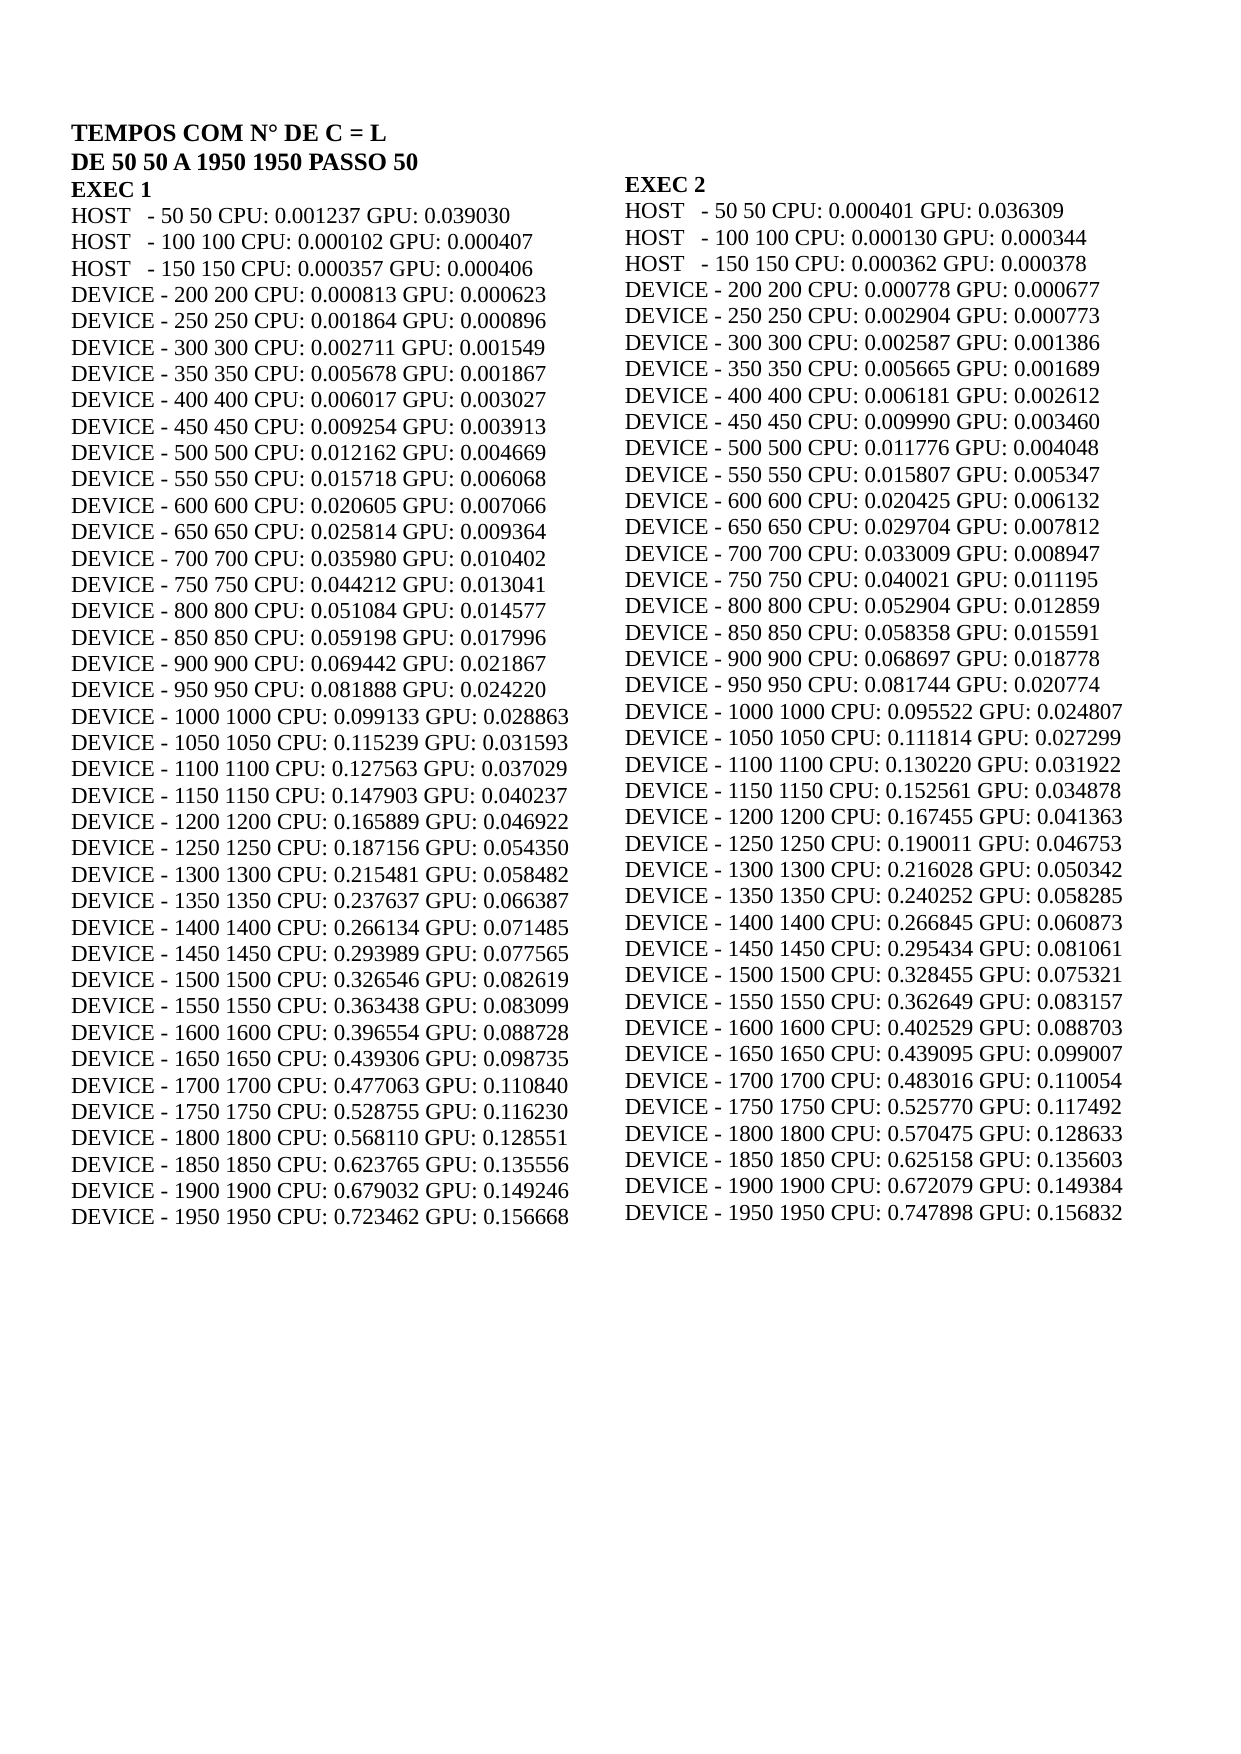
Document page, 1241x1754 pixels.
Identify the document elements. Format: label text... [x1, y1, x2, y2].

text HOST - 100 100 CPU: 0.000102 GPU: 0.000407 [71, 228, 616, 255]
text HOST - 50 50 CPU: 0.001237 GPU: 0.039030 [71, 202, 616, 228]
text DEVICE - 1000 1000 CPU: 0.095522 GPU: 0.024807 [624, 698, 1169, 724]
text DEVICE - 1950 1950 CPU: 0.723462 GPU: 0.156668 [71, 1203, 616, 1230]
text DEVICE - 1250 1250 CPU: 0.190011 GPU: 0.046753 [624, 830, 1169, 856]
text DEVICE - 1550 1550 CPU: 0.362649 GPU: 0.083157 [624, 988, 1169, 1014]
text DEVICE - 950 950 CPU: 0.081744 GPU: 0.020774 [624, 672, 1169, 698]
text DEVICE - 500 500 CPU: 0.011776 GPU: 0.004048 [624, 434, 1169, 461]
text DEVICE - 200 200 CPU: 0.000778 GPU: 0.000677 [624, 276, 1169, 303]
text DEVICE - 1200 1200 CPU: 0.165889 GPU: 0.046922 [71, 808, 616, 834]
text DEVICE - 1000 1000 CPU: 0.099133 GPU: 0.028863 [71, 703, 616, 729]
text DEVICE - 300 300 CPU: 0.002587 GPU: 0.001386 [624, 329, 1169, 355]
text DEVICE - 700 700 CPU: 0.033009 GPU: 0.008947 [624, 540, 1169, 566]
text HOST - 150 150 CPU: 0.000357 GPU: 0.000406 [71, 255, 616, 281]
text DEVICE - 1200 1200 CPU: 0.167455 GPU: 0.041363 [624, 803, 1169, 830]
text DEVICE - 1400 1400 CPU: 0.266134 GPU: 0.071485 [71, 913, 616, 940]
text HOST - 150 150 CPU: 0.000362 GPU: 0.000378 [624, 250, 1169, 276]
text DEVICE - 1050 1050 CPU: 0.111814 GPU: 0.027299 [624, 724, 1169, 751]
text DEVICE - 1800 1800 CPU: 0.568110 GPU: 0.128551 [71, 1124, 616, 1151]
text TEMPOS COM N° DE C = L [71, 118, 616, 147]
text DEVICE - 1750 1750 CPU: 0.528755 GPU: 0.116230 [71, 1098, 616, 1124]
text DEVICE - 450 450 CPU: 0.009990 GPU: 0.003460 [624, 408, 1169, 434]
text DEVICE - 1600 1600 CPU: 0.402529 GPU: 0.088703 [624, 1014, 1169, 1041]
text DEVICE - 550 550 CPU: 0.015718 GPU: 0.006068 [71, 466, 616, 492]
text DEVICE - 1700 1700 CPU: 0.483016 GPU: 0.110054 [624, 1067, 1169, 1093]
text DEVICE - 1850 1850 CPU: 0.623765 GPU: 0.135556 [71, 1151, 616, 1177]
text DEVICE - 1900 1900 CPU: 0.679032 GPU: 0.149246 [71, 1177, 616, 1203]
text DEVICE - 1800 1800 CPU: 0.570475 GPU: 0.128633 [624, 1119, 1169, 1146]
text DEVICE - 1950 1950 CPU: 0.747898 GPU: 0.156832 [624, 1199, 1169, 1225]
text DEVICE - 1500 1500 CPU: 0.328455 GPU: 0.075321 [624, 961, 1169, 988]
text DEVICE - 900 900 CPU: 0.068697 GPU: 0.018778 [624, 645, 1169, 672]
text DEVICE - 1600 1600 CPU: 0.396554 GPU: 0.088728 [71, 1019, 616, 1045]
text DEVICE - 400 400 CPU: 0.006017 GPU: 0.003027 [71, 386, 616, 413]
text DEVICE - 1750 1750 CPU: 0.525770 GPU: 0.117492 [624, 1093, 1169, 1119]
text DEVICE - 1550 1550 CPU: 0.363438 GPU: 0.083099 [71, 993, 616, 1019]
text DEVICE - 1850 1850 CPU: 0.625158 GPU: 0.135603 [624, 1146, 1169, 1172]
text DEVICE - 250 250 CPU: 0.001864 GPU: 0.000896 [71, 307, 616, 334]
text DEVICE - 1100 1100 CPU: 0.130220 GPU: 0.031922 [624, 751, 1169, 777]
text DEVICE - 950 950 CPU: 0.081888 GPU: 0.024220 [71, 676, 616, 703]
text DEVICE - 750 750 CPU: 0.044212 GPU: 0.013041 [71, 571, 616, 597]
text DEVICE - 1500 1500 CPU: 0.326546 GPU: 0.082619 [71, 966, 616, 993]
text DEVICE - 800 800 CPU: 0.052904 GPU: 0.012859 [624, 592, 1169, 619]
text DEVICE - 1150 1150 CPU: 0.152561 GPU: 0.034878 [624, 777, 1169, 803]
text DE 50 50 A 1950 1950 PASSO 50 [71, 147, 616, 176]
text DEVICE - 500 500 CPU: 0.012162 GPU: 0.004669 [71, 439, 616, 466]
text DEVICE - 1700 1700 CPU: 0.477063 GPU: 0.110840 [71, 1072, 616, 1098]
text DEVICE - 1450 1450 CPU: 0.293989 GPU: 0.077565 [71, 940, 616, 966]
text DEVICE - 450 450 CPU: 0.009254 GPU: 0.003913 [71, 413, 616, 439]
text DEVICE - 1400 1400 CPU: 0.266845 GPU: 0.060873 [624, 909, 1169, 935]
text DEVICE - 1300 1300 CPU: 0.215481 GPU: 0.058482 [71, 861, 616, 887]
text DEVICE - 1650 1650 CPU: 0.439306 GPU: 0.098735 [71, 1045, 616, 1072]
text DEVICE - 350 350 CPU: 0.005665 GPU: 0.001689 [624, 355, 1169, 382]
text DEVICE - 1100 1100 CPU: 0.127563 GPU: 0.037029 [71, 755, 616, 782]
text DEVICE - 1900 1900 CPU: 0.672079 GPU: 0.149384 [624, 1172, 1169, 1199]
text DEVICE - 1300 1300 CPU: 0.216028 GPU: 0.050342 [624, 856, 1169, 882]
text HOST - 100 100 CPU: 0.000130 GPU: 0.000344 [624, 223, 1169, 250]
text DEVICE - 900 900 CPU: 0.069442 GPU: 0.021867 [71, 650, 616, 676]
text DEVICE - 1350 1350 CPU: 0.240252 GPU: 0.058285 [624, 882, 1169, 909]
text DEVICE - 850 850 CPU: 0.058358 GPU: 0.015591 [624, 619, 1169, 645]
text DEVICE - 400 400 CPU: 0.006181 GPU: 0.002612 [624, 382, 1169, 408]
text EXEC 2 [624, 171, 1169, 197]
text DEVICE - 600 600 CPU: 0.020425 GPU: 0.006132 [624, 487, 1169, 513]
text DEVICE - 1150 1150 CPU: 0.147903 GPU: 0.040237 [71, 782, 616, 808]
text DEVICE - 550 550 CPU: 0.015807 GPU: 0.005347 [624, 461, 1169, 487]
text DEVICE - 350 350 CPU: 0.005678 GPU: 0.001867 [71, 360, 616, 386]
text HOST - 50 50 CPU: 0.000401 GPU: 0.036309 [624, 197, 1169, 223]
text DEVICE - 200 200 CPU: 0.000813 GPU: 0.000623 [71, 281, 616, 307]
text DEVICE - 1250 1250 CPU: 0.187156 GPU: 0.054350 [71, 834, 616, 861]
text DEVICE - 300 300 CPU: 0.002711 GPU: 0.001549 [71, 334, 616, 360]
text DEVICE - 650 650 CPU: 0.025814 GPU: 0.009364 [71, 518, 616, 544]
text DEVICE - 1450 1450 CPU: 0.295434 GPU: 0.081061 [624, 935, 1169, 961]
text DEVICE - 600 600 CPU: 0.020605 GPU: 0.007066 [71, 492, 616, 518]
text DEVICE - 1350 1350 CPU: 0.237637 GPU: 0.066387 [71, 887, 616, 913]
text DEVICE - 750 750 CPU: 0.040021 GPU: 0.011195 [624, 566, 1169, 592]
text DEVICE - 250 250 CPU: 0.002904 GPU: 0.000773 [624, 303, 1169, 329]
text DEVICE - 1050 1050 CPU: 0.115239 GPU: 0.031593 [71, 729, 616, 755]
text EXEC 1 [71, 176, 616, 202]
text DEVICE - 700 700 CPU: 0.035980 GPU: 0.010402 [71, 544, 616, 571]
text DEVICE - 650 650 CPU: 0.029704 GPU: 0.007812 [624, 513, 1169, 540]
text DEVICE - 1650 1650 CPU: 0.439095 GPU: 0.099007 [624, 1041, 1169, 1067]
text DEVICE - 850 850 CPU: 0.059198 GPU: 0.017996 [71, 624, 616, 650]
text DEVICE - 800 800 CPU: 0.051084 GPU: 0.014577 [71, 597, 616, 624]
